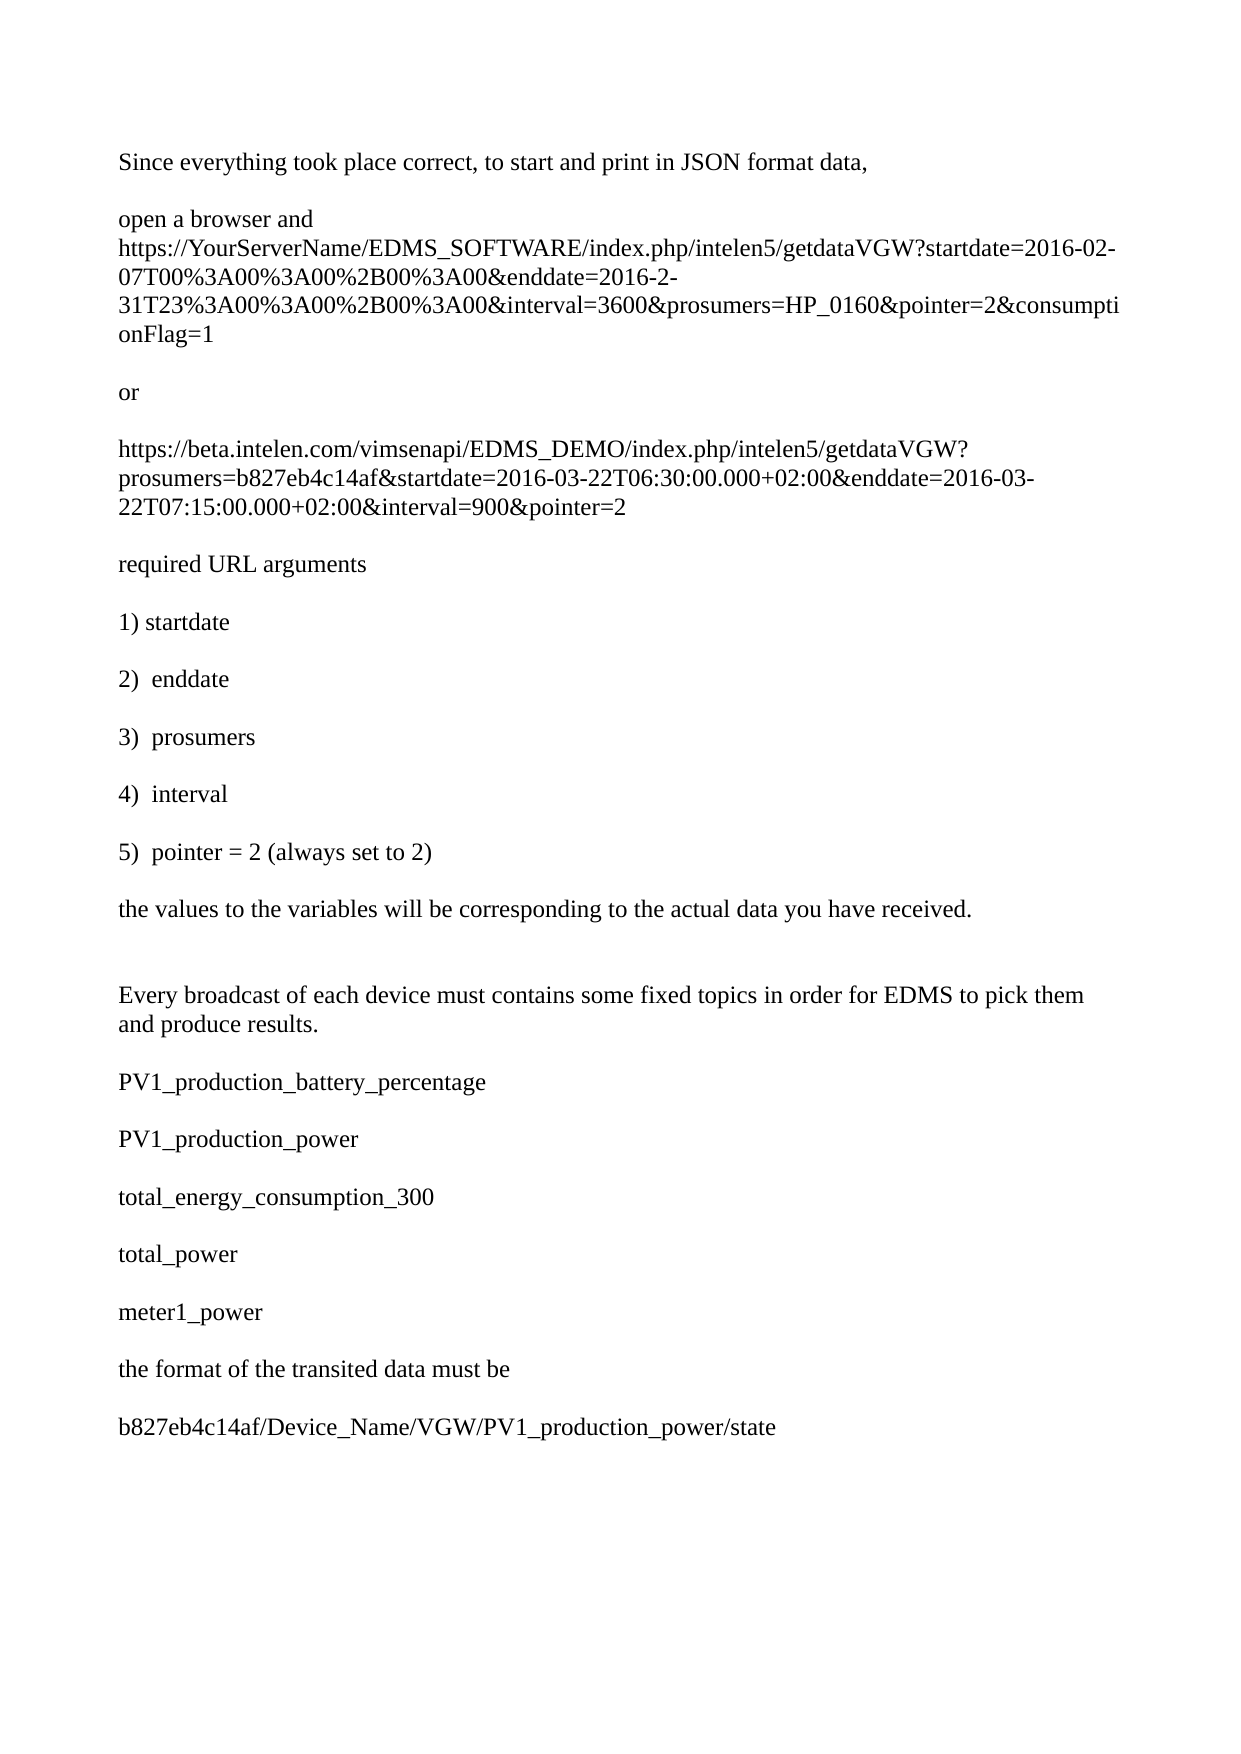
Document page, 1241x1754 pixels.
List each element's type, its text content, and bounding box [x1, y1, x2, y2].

text Every broadcast of each device must contains some fixed topics in order for EDMS to pick them and produce results. [118, 981, 1122, 1038]
text 1) startdate [118, 607, 1122, 636]
text open a browser and https://YourServerName/EDMS_SOFTWARE/index.php/intelen5/getdataVGW?startdate=2016-02-07T00%3A00%3A00%2B00%3A00&enddate=2016-2-31T23%3A00%3A00%2B00%3A00&interval=3600&prosumers=HP_0160&pointer=2&consumptionFlag=1 [118, 204, 1122, 348]
text the format of the transited data must be [118, 1354, 1122, 1383]
text meter1_power [118, 1297, 1122, 1326]
text 5) pointer = 2 (always set to 2) [118, 837, 1122, 866]
text Since everything took place correct, to start and print in JSON format data, [118, 147, 1122, 176]
text the values to the variables will be corresponding to the actual data you have received. [118, 894, 1122, 923]
text b827eb4c14af/Device_Name/VGW/PV1_production_power/state [118, 1412, 1122, 1441]
text https://beta.intelen.com/vimsenapi/EDMS_DEMO/index.php/intelen5/getdataVGW?prosumers=b827eb4c14af&startdate=2016-03-22T06:30:00.000+02:00&enddate=2016-03-22T07:15:00.000+02:00&interval=900&pointer=2 [118, 434, 1122, 521]
text total_power [118, 1239, 1122, 1268]
text 4) interval [118, 779, 1122, 808]
text PV1_production_battery_percentage [118, 1067, 1122, 1096]
text or [118, 377, 1122, 406]
text required URL arguments [118, 549, 1122, 578]
text total_energy_consumption_300 [118, 1182, 1122, 1211]
text 3) prosumers [118, 722, 1122, 751]
text 2) enddate [118, 664, 1122, 693]
text PV1_production_power [118, 1124, 1122, 1153]
